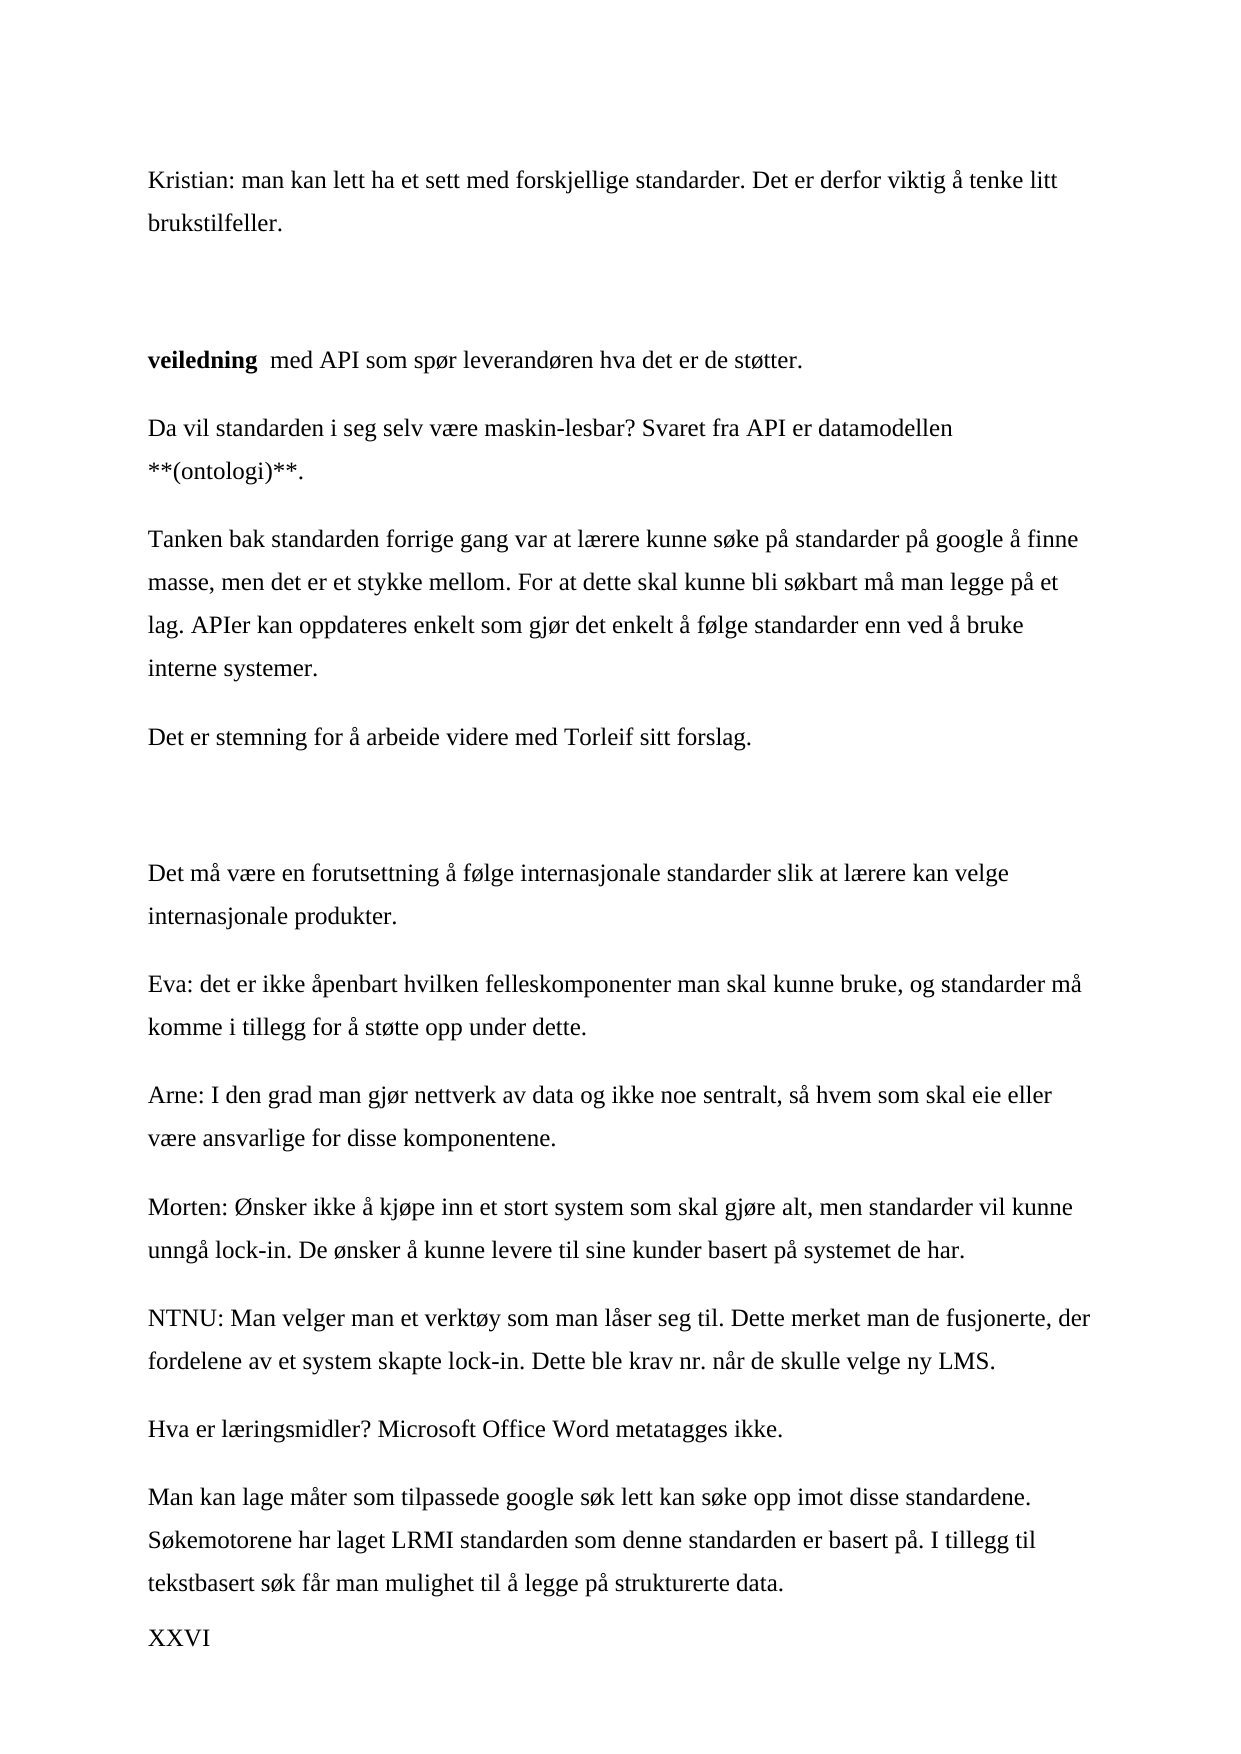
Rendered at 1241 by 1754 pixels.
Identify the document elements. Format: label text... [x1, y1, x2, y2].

text Hva er læringsmidler? Microsoft Office Word metatagges ikke. [148, 1414, 1092, 1443]
text Eva: det er ikke åpenbart hvilken felleskomponenter man skal kunne bruke, og standarder må komme i tillegg for å støtte opp under dette. [148, 969, 1092, 1041]
text Arne: I den grad man gjør nettverk av data og ikke noe sentralt, så hvem som skal eie eller være ansvarlige for disse komponentene. [148, 1080, 1092, 1152]
text Det er stemning for å arbeide videre med Torleif sitt forslag. [148, 722, 1092, 750]
text Tanken bak standarden forrige gang var at lærere kunne søke på standarder på google å finne masse, men det er et stykke mellom. For at dette skal kunne bli søkbart må man legge på et lag. APIer kan oppdateres enkelt som gjør det enkelt å følge standarder enn ved å bruke interne systemer. [148, 524, 1092, 682]
text Morten: Ønsker ikke å kjøpe inn et stort system som skal gjøre alt, men standarder vil kunne unngå lock-in. De ønsker å kunne levere til sine kunder basert på systemet de har. [148, 1192, 1092, 1263]
text veiledning med API som spør leverandøren hva det er de støtter. [148, 345, 1092, 373]
text Man kan lage måter som tilpassede google søk lett kan søke opp imot disse standardene. Søkemotorene har laget LRMI standarden som denne standarden er basert på. I tillegg til tekstbasert søk får man mulighet til å legge på strukturerte data. [148, 1482, 1092, 1597]
text NTNU: Man velger man et verktøy som man låser seg til. Dette merket man de fusjonerte, der fordelene av et system skapte lock-in. Dette ble krav nr. når de skulle velge ny LMS. [148, 1303, 1092, 1375]
text Kristian: man kan lett ha et sett med forskjellige standarder. Det er derfor viktig å tenke litt brukstilfeller. [148, 165, 1092, 237]
text Det må være en forutsettning å følge internasjonale standarder slik at lærere kan velge internasjonale produkter. [148, 858, 1092, 930]
text Da vil standarden i seg selv være maskin-lesbar? Svaret fra API er datamodellen **(ontologi)**. [148, 413, 1092, 485]
